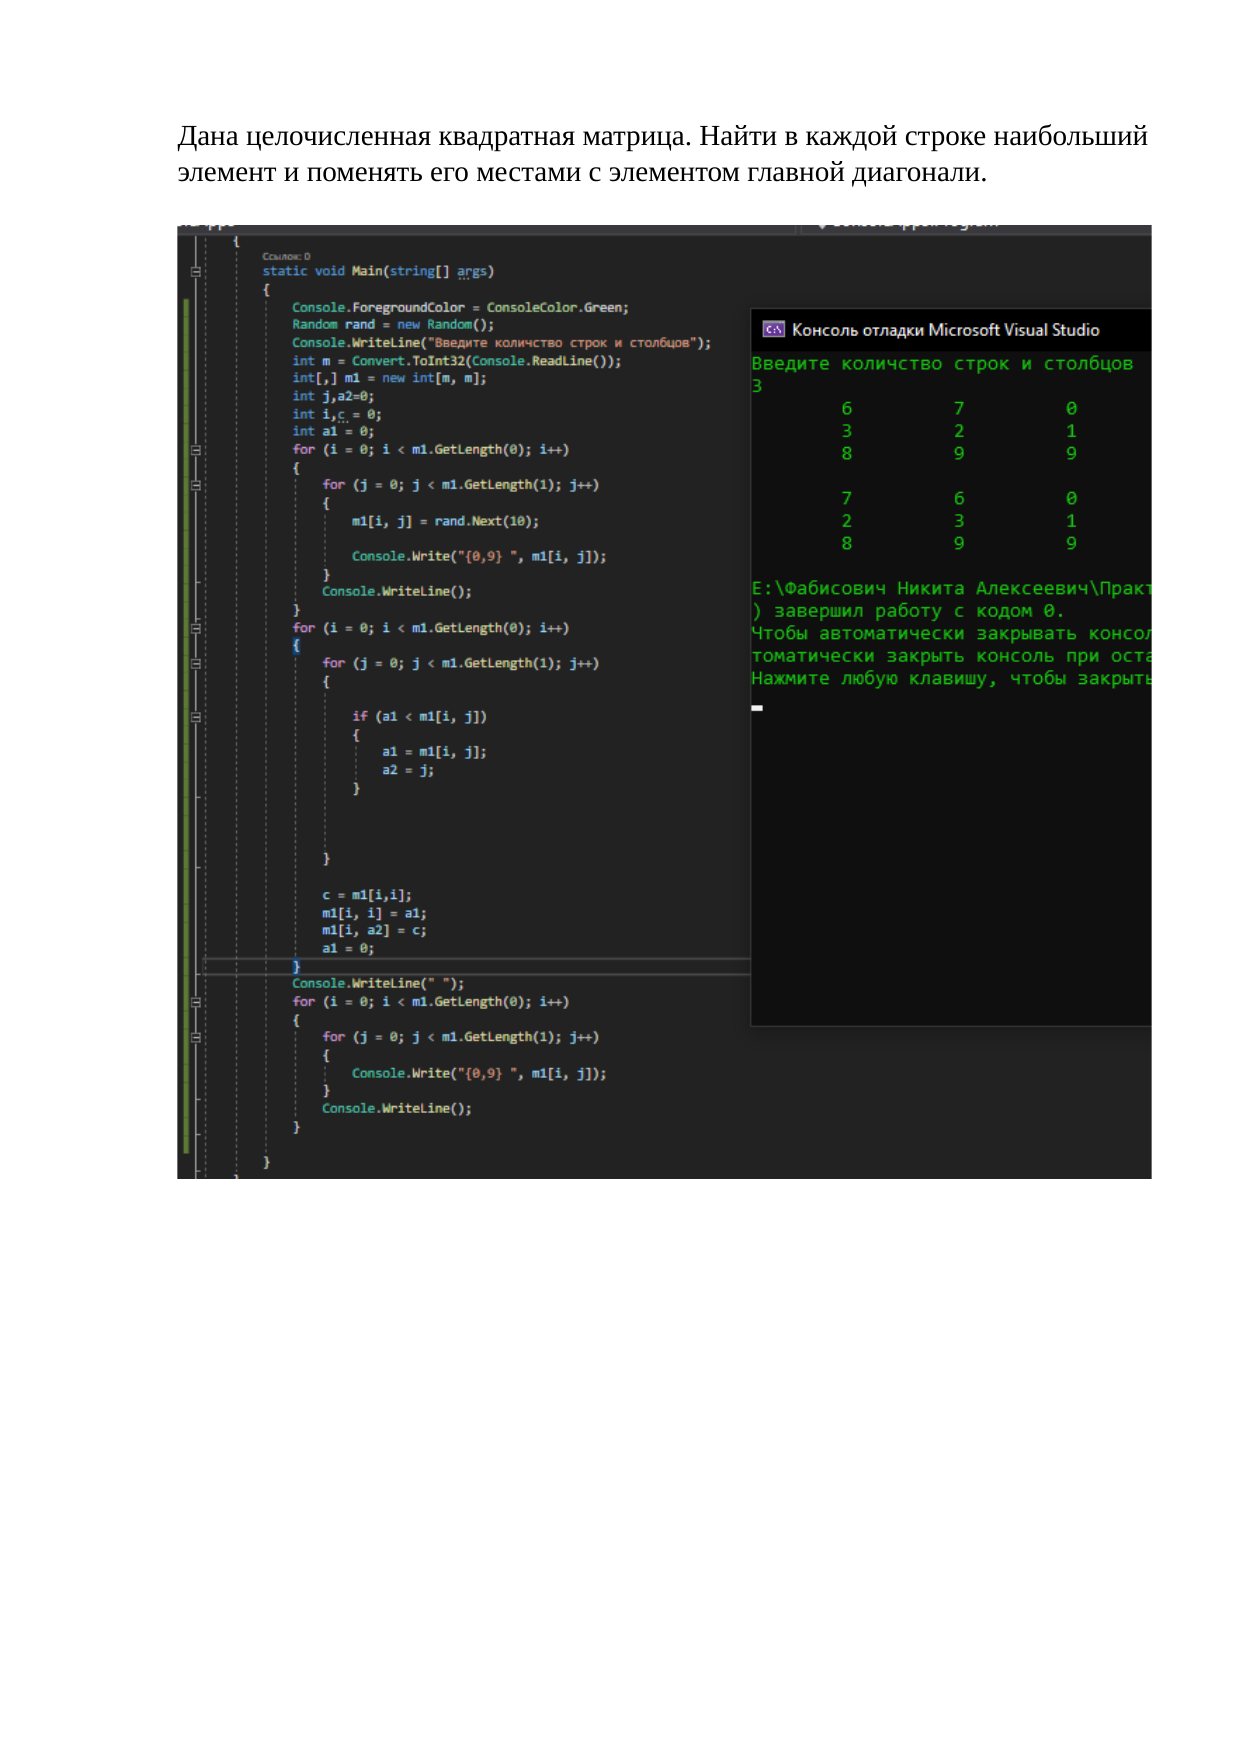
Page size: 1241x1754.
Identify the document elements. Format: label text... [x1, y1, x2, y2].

picture [177, 225, 1152, 1179]
text Дана целочисленная квадратная матрица. Найти в каждой строке наибольший элемент и поменять его местами с элементом главной диагонали. [177, 118, 1152, 187]
